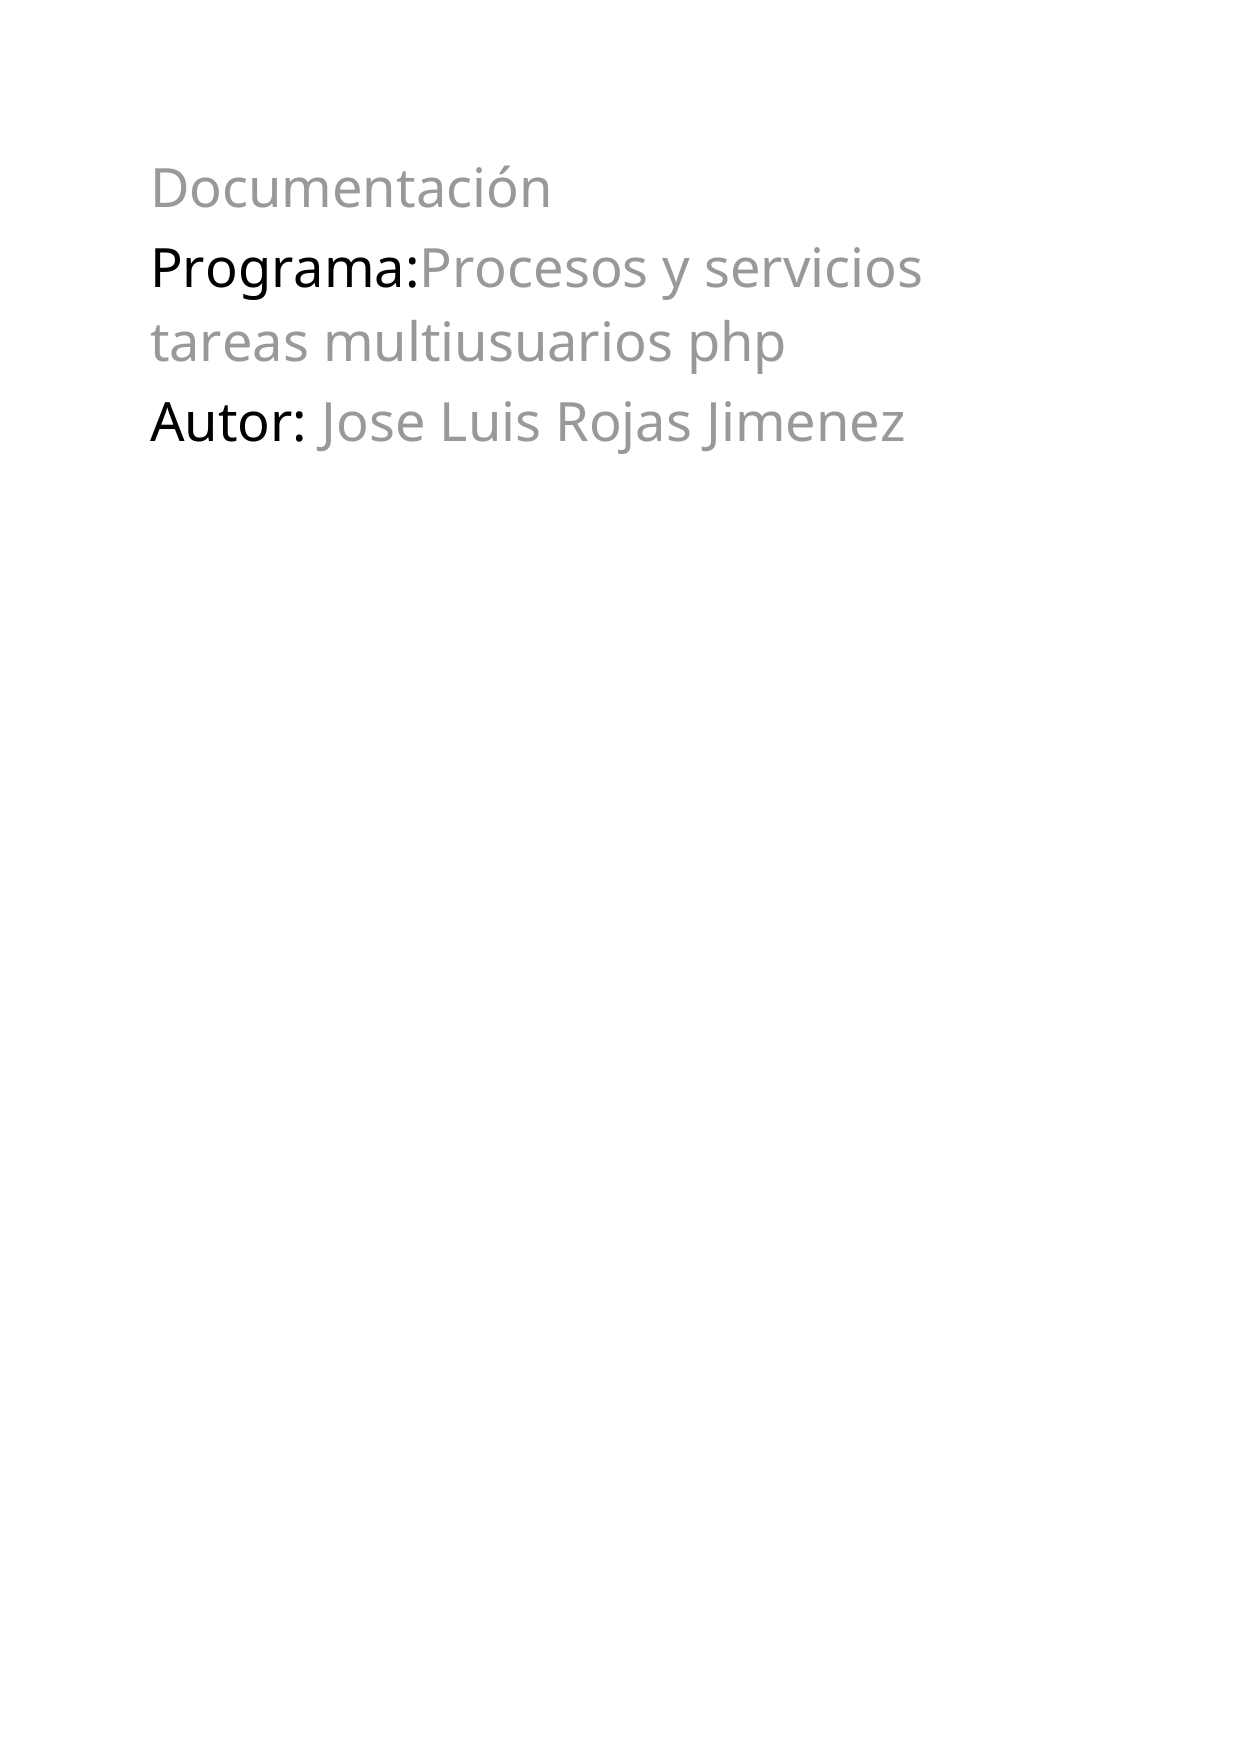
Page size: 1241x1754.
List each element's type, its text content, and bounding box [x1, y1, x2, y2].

title Autor: Jose Luis Rojas Jimenez [150, 384, 1090, 457]
title Programa:Procesos y servicios tareas multiusuarios php [150, 230, 1090, 377]
title Documentación [150, 150, 1090, 224]
